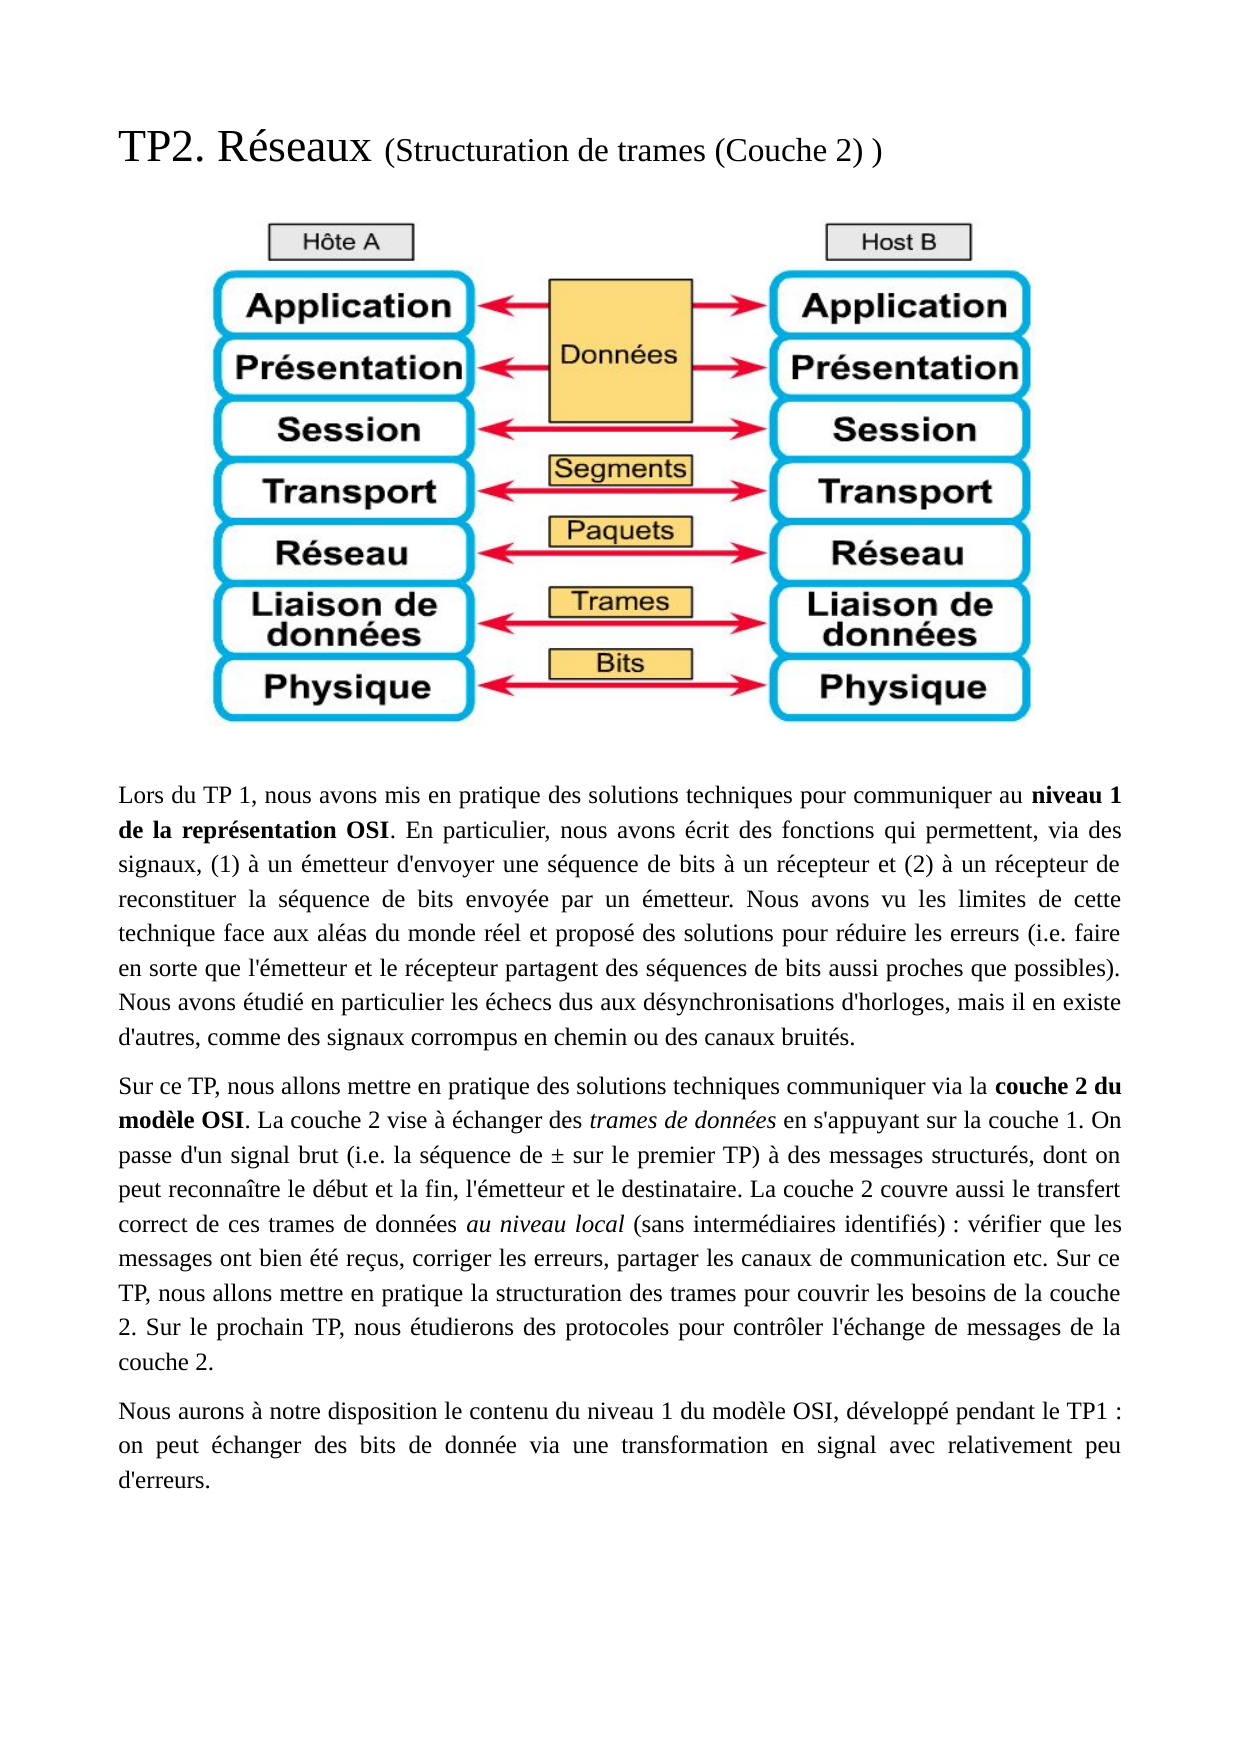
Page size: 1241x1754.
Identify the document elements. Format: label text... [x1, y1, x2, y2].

text Nous aurons à notre disposition le contenu du niveau 1 du modèle OSI, développé pendant le TP1 : on peut échanger des bits de donnée via une transformation en signal avec relativement peu d'erreurs. [118, 1396, 1122, 1493]
picture [205, 220, 1036, 726]
text Sur ce TP, nous allons mettre en pratique des solutions techniques communiquer via la couche 2 du modèle OSI. La couche 2 vise à échanger des trames de données en s'appuyant sur la couche 1. On passe d'un signal brut (i.e. la séquence de ± sur le premier TP) à des messages structurés, dont on peut reconnaître le début et la fin, l'émetteur et le destinataire. La couche 2 couvre aussi le transfert correct de ces trames de données au niveau local (sans intermédiaires identifiés) : vérifier que les messages ont bien été reçus, corriger les erreurs, partager les canaux de communication etc. Sur ce TP, nous allons mettre en pratique la structuration des trames pour couvrir les besoins de la couche 2. Sur le prochain TP, nous étudierons des protocoles pour contrôler l'échange de messages de la couche 2. [118, 1071, 1122, 1376]
text TP2. Réseaux (Structuration de trames (Couche 2) ) [118, 118, 1122, 171]
text Lors du TP 1, nous avons mis en pratique des solutions techniques pour communiquer au niveau 1 de la représentation OSI. En particulier, nous avons écrit des fonctions qui permettent, via des signaux, (1) à un émetteur d'envoyer une séquence de bits à un récepteur et (2) à un récepteur de reconstituer la séquence de bits envoyée par un émetteur. Nous avons vu les limites de cette technique face aux aléas du monde réel et proposé des solutions pour réduire les erreurs (i.e. faire en sorte que l'émetteur et le récepteur partagent des séquences de bits aussi proches que possibles). Nous avons étudié en particulier les échecs dus aux désynchronisations d'horloges, mais il en existe d'autres, comme des signaux corrompus en chemin ou des canaux bruités. [118, 781, 1122, 1051]
